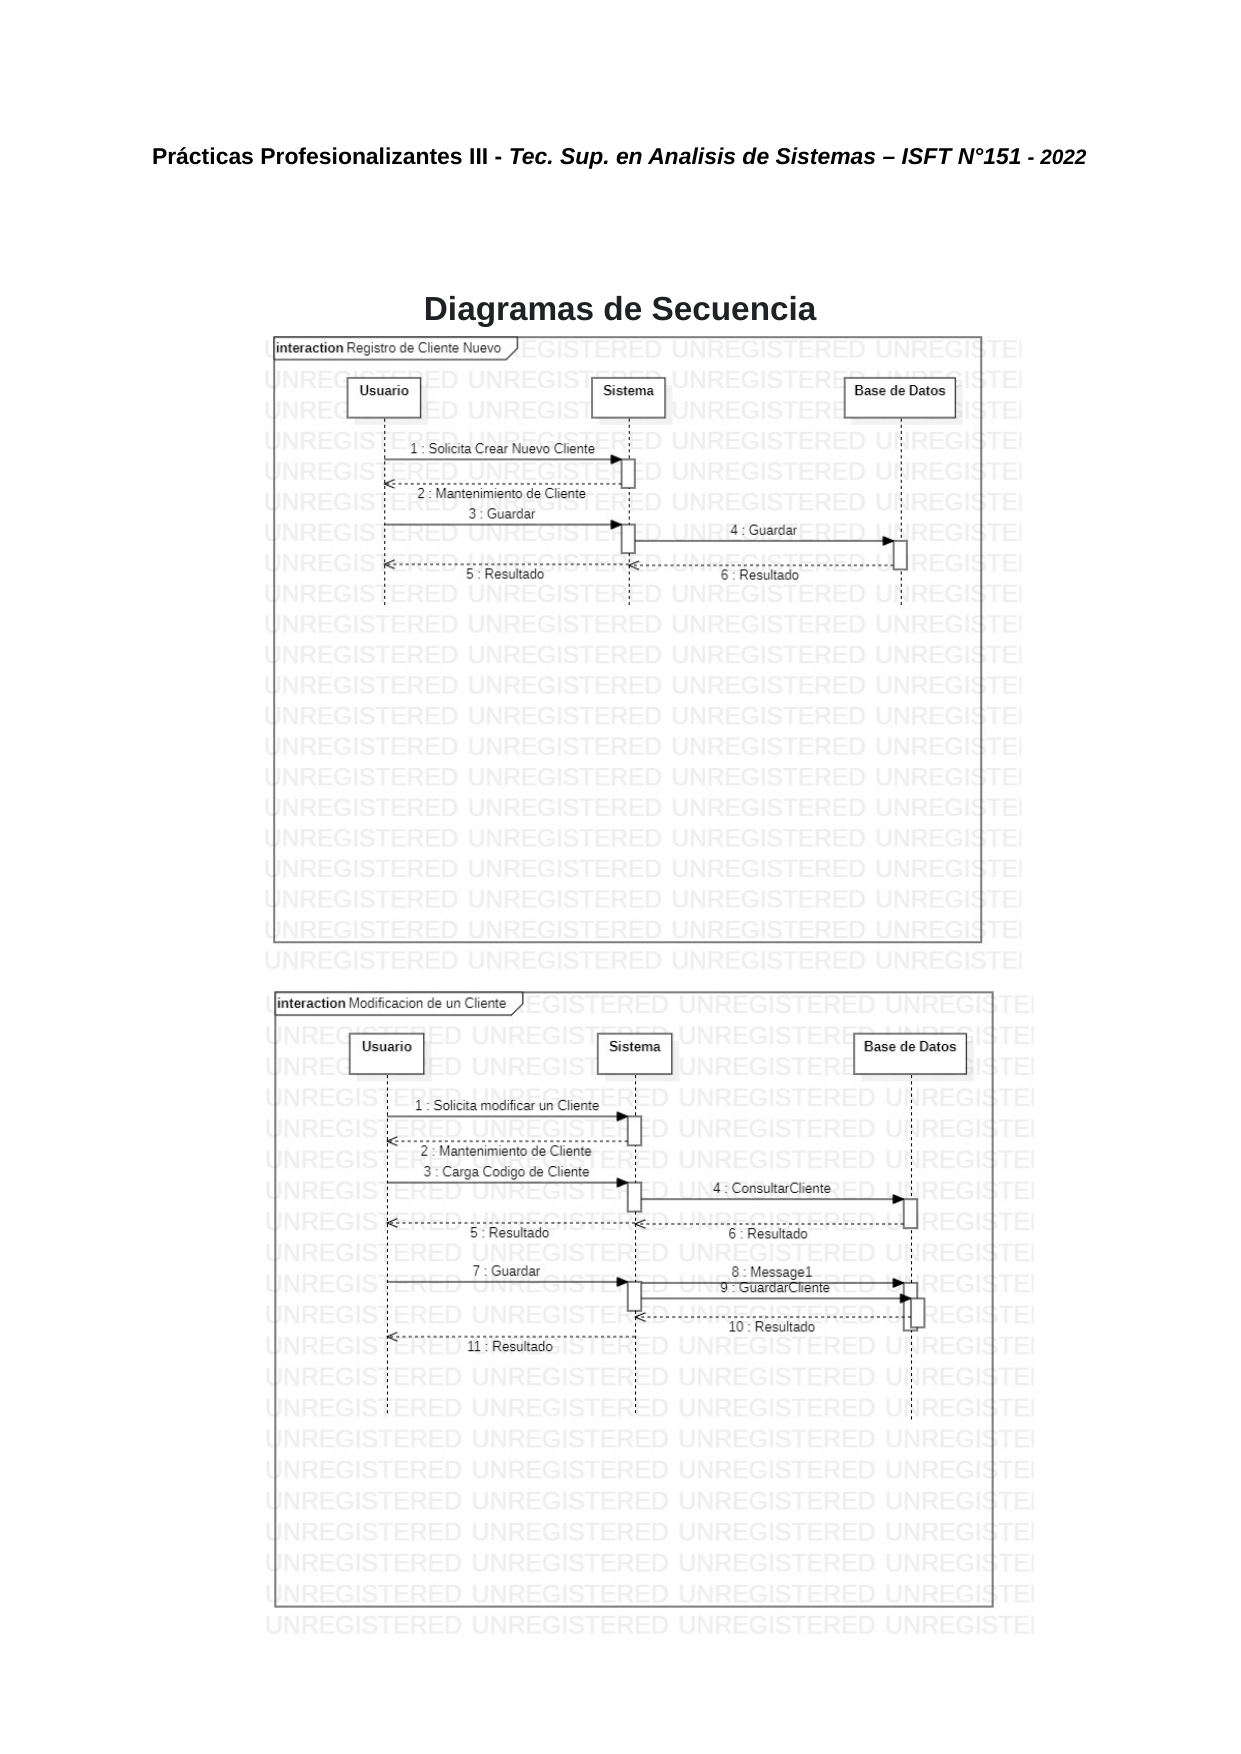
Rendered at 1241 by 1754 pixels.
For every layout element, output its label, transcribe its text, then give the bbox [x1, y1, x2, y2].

subtitle Diagramas de Secuencia [118, 289, 1122, 366]
picture [264, 327, 1034, 1648]
